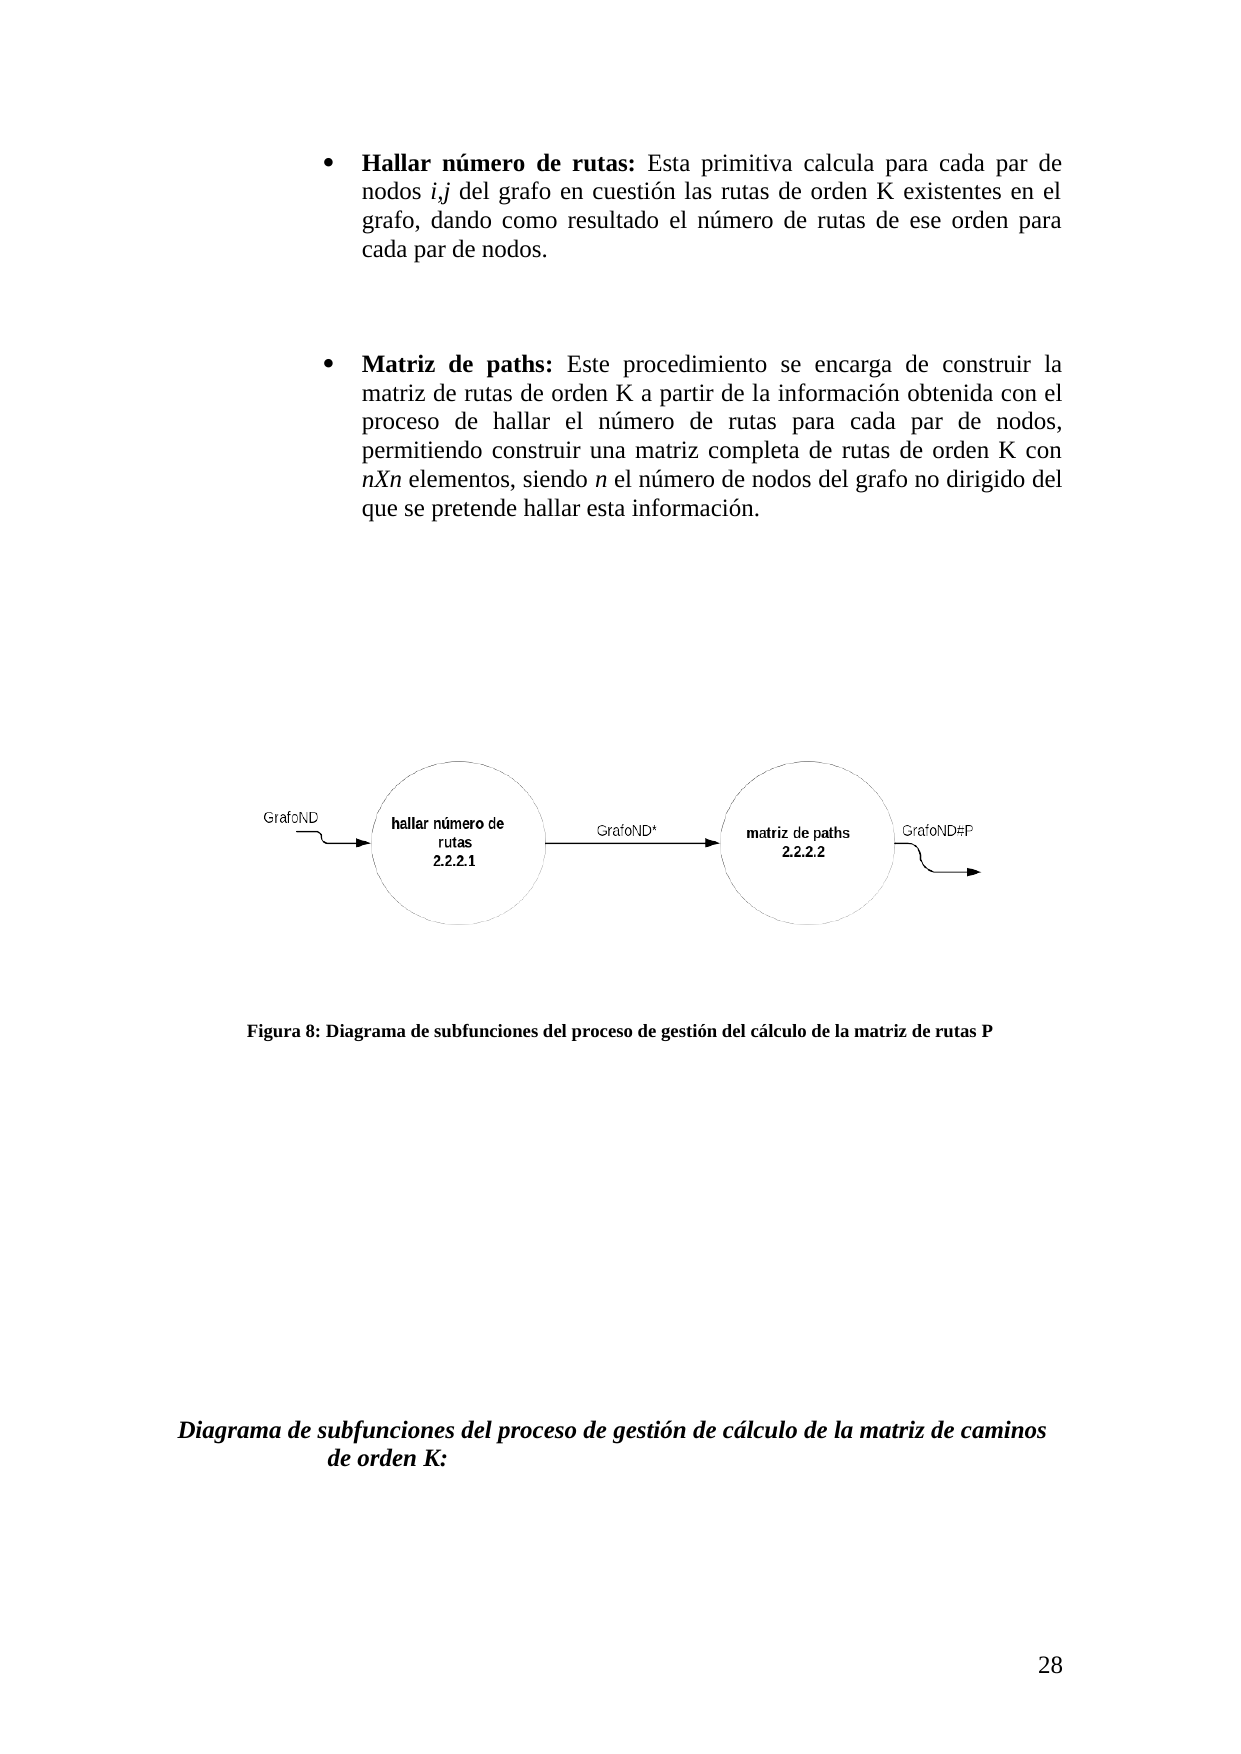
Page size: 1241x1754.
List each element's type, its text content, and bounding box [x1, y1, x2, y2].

list Matriz de paths: Este procedimiento se encarga de construir la matriz de rutas de orden K a partir de la información obtenida con el proceso de hallar el número de rutas para cada par de nodos, permitiendo construir una matriz completa de rutas de orden K con nXn elementos, siendo n el número de nodos del grafo no dirigido del que se pretende hallar esta información. [324, 349, 1063, 521]
subtitle Figura 8: Diagrama de subfunciones del proceso de gestión del cálculo de la matriz de rutas P [177, 1019, 1063, 1041]
subtitle Diagrama de subfunciones del proceso de gestión de cálculo de la matriz de caminos de orden K: [177, 1415, 1063, 1472]
list Hallar número de rutas: Esta primitiva calcula para cada par de nodos i,j del grafo en cuestión las rutas de orden K existentes en el grafo, dando como resultado el número de rutas de ese orden para cada par de nodos. [324, 148, 1063, 263]
